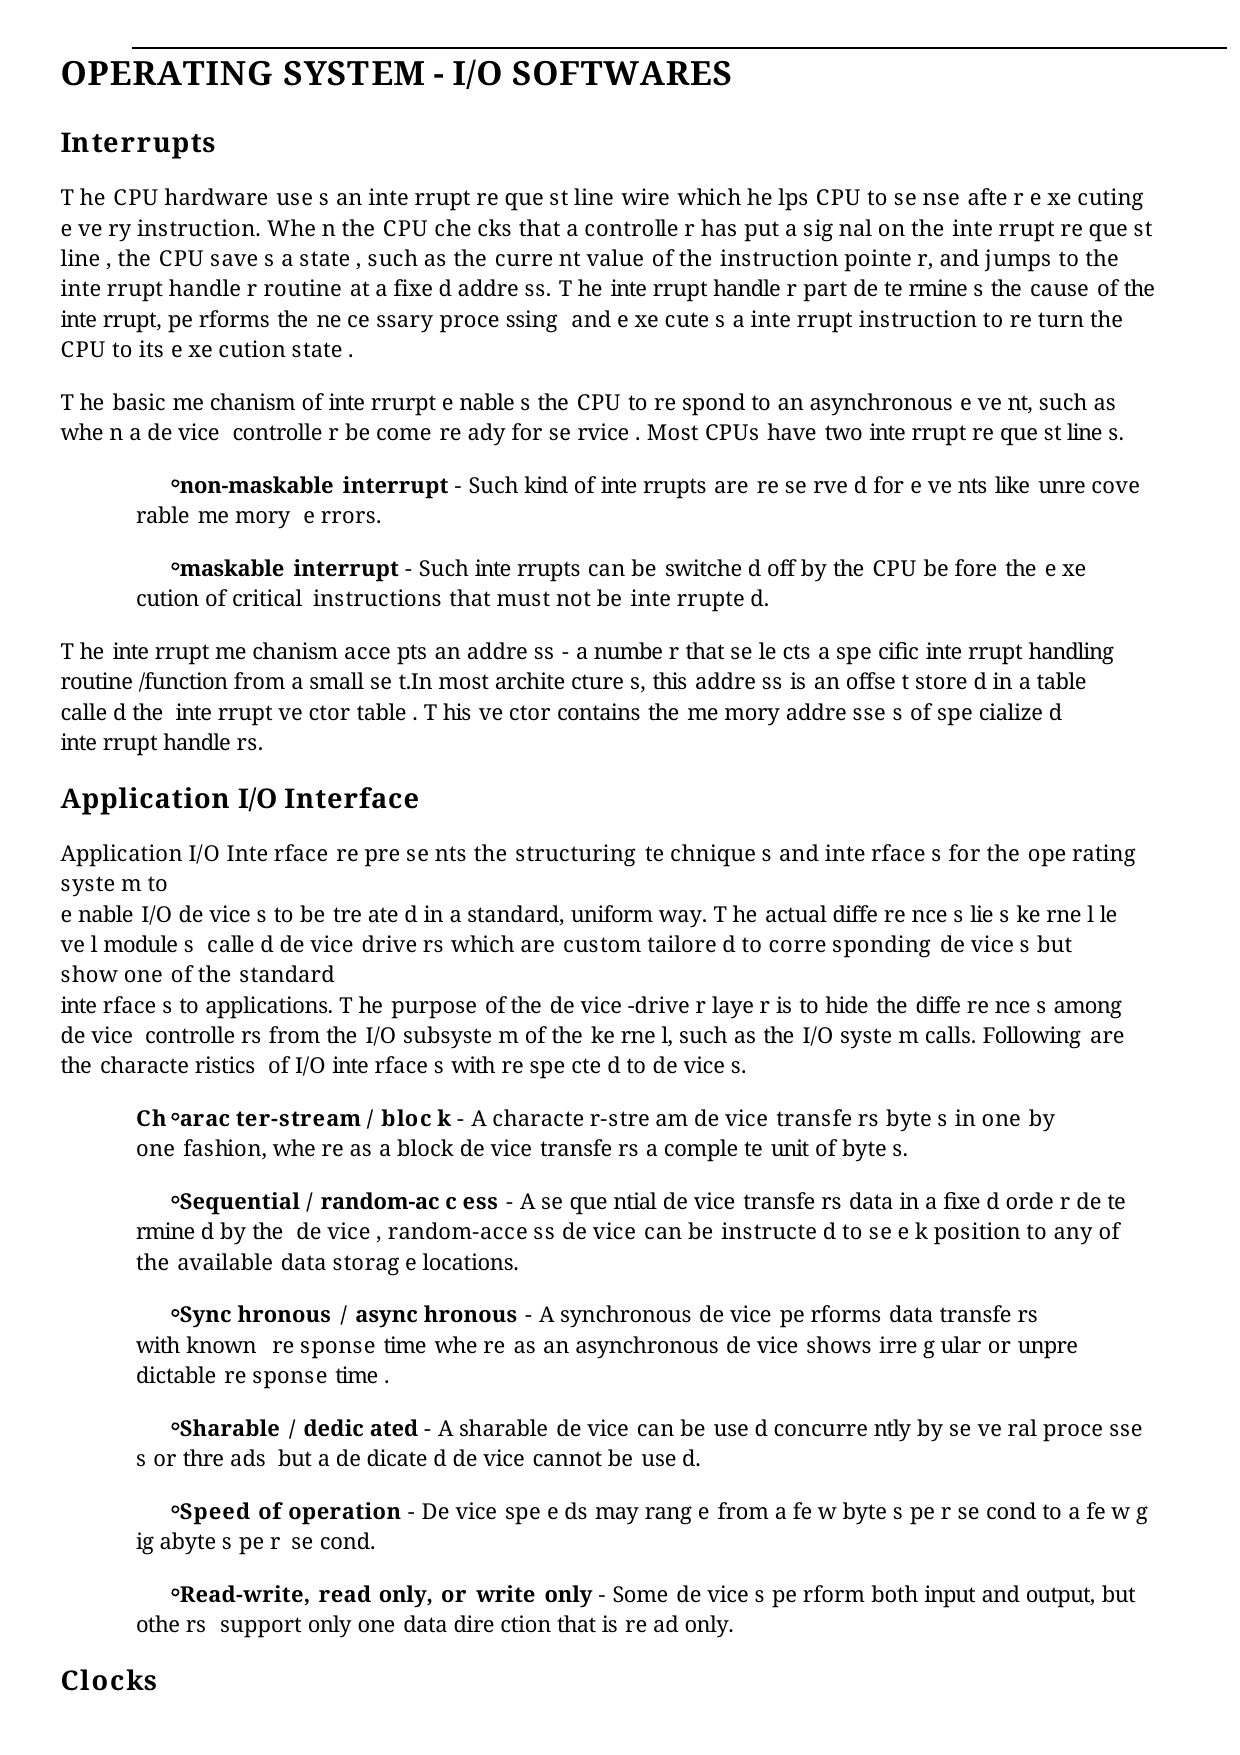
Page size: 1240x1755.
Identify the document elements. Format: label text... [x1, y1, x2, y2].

text Sharable / dedic ated - A sharable de vice can be use d concurre ntly by se ve ral proce sse s or thre ads but a de dicate d de vice cannot be use d. [136, 1413, 1155, 1473]
text Sync hronous / async hronous - A synchronous de vice pe rforms data transfe rs with known re sponse time whe re as an asynchronous de vice shows irre g ular or unpre dictable re sponse time . [136, 1299, 1079, 1390]
text inte rface s to applications. T he purpose of the de vice -drive r laye r is to hide the diffe re nce s among de vice controlle rs from the I/O subsyste m of the ke rne l, such as the I/O syste m calls. Following are the characte ristics of I/O inte rface s with re spe cte d to de vice s. [60, 989, 1155, 1080]
text Charac ter-stream / bloc k - A characte r-stre am de vice transfe rs byte s in one by one fashion, whe re as a block de vice transfe rs a comple te unit of byte s. [136, 1103, 1093, 1163]
text routine /function from a small se t.In most archite cture s, this addre ss is an offse t store d in a table calle d the inte rrupt ve ctor table . T his ve ctor contains the me mory addre sse s of spe cialize d inte rrupt handle rs. [60, 666, 1093, 757]
text maskable interrupt - Such inte rrupts can be switche d off by the CPU be fore the e xe cution of critical instructions that must not be inte rrupte d. [136, 553, 1155, 613]
text Sequential / random-ac c ess - A se que ntial de vice transfe rs data in a fixe d orde r de te rmine d by the de vice , random-acce ss de vice can be instructe d to se e k position to any of the available data storag e locations. [136, 1186, 1155, 1276]
subtitle OPERATING SYSTEM - I/O SOFTWARES [60, 4, 1155, 95]
text non-maskable interrupt - Such kind of inte rrupts are re se rve d for e ve nts like unre cove rable me mory e rrors. [136, 469, 1155, 530]
text T he inte rrupt me chanism acce pts an addre ss - a numbe r that se le cts a spe cific inte rrupt handling [60, 636, 1155, 665]
subtitle Clocks [60, 1662, 1155, 1698]
text Read-write, read only, or write only - Some de vice s pe rform both input and output, but othe rs support only one data dire ction that is re ad only. [136, 1579, 1155, 1639]
text T he basic me chanism of inte rrurpt e nable s the CPU to re spond to an asynchronous e ve nt, such as whe n a de vice controlle r be come re ady for se rvice . Most CPUs have two inte rrupt re que st line s. [60, 387, 1155, 447]
subtitle Application I/O Interface [60, 779, 1155, 816]
subtitle Interrupts [60, 123, 1155, 160]
text e nable I/O de vice s to be tre ate d in a standard, uniform way. T he actual diffe re nce s lie s ke rne l le ve l module s calle d de vice drive rs which are custom tailore d to corre sponding de vice s but show one of the standard [60, 899, 1126, 989]
text Application I/O Inte rface re pre se nts the structuring te chnique s and inte rface s for the ope rating syste m to [60, 838, 1155, 898]
text T he CPU hardware use s an inte rrupt re que st line wire which he lps CPU to se nse afte r e xe cuting e ve ry instruction. Whe n the CPU che cks that a controlle r has put a sig nal on the inte rrupt re que st line , the CPU save s a state , such as the curre nt value of the instruction pointe r, and jumps to the inte rrupt handle r routine at a fixe d addre ss. T he inte rrupt handle r part de te rmine s the cause of the inte rrupt, pe rforms the ne ce ssary proce ssing and e xe cute s a inte rrupt instruction to re turn the CPU to its e xe cution state . [60, 182, 1155, 364]
text Speed of operation - De vice spe e ds may rang e from a fe w byte s pe r se cond to a fe w g ig abyte s pe r se cond. [136, 1496, 1155, 1556]
